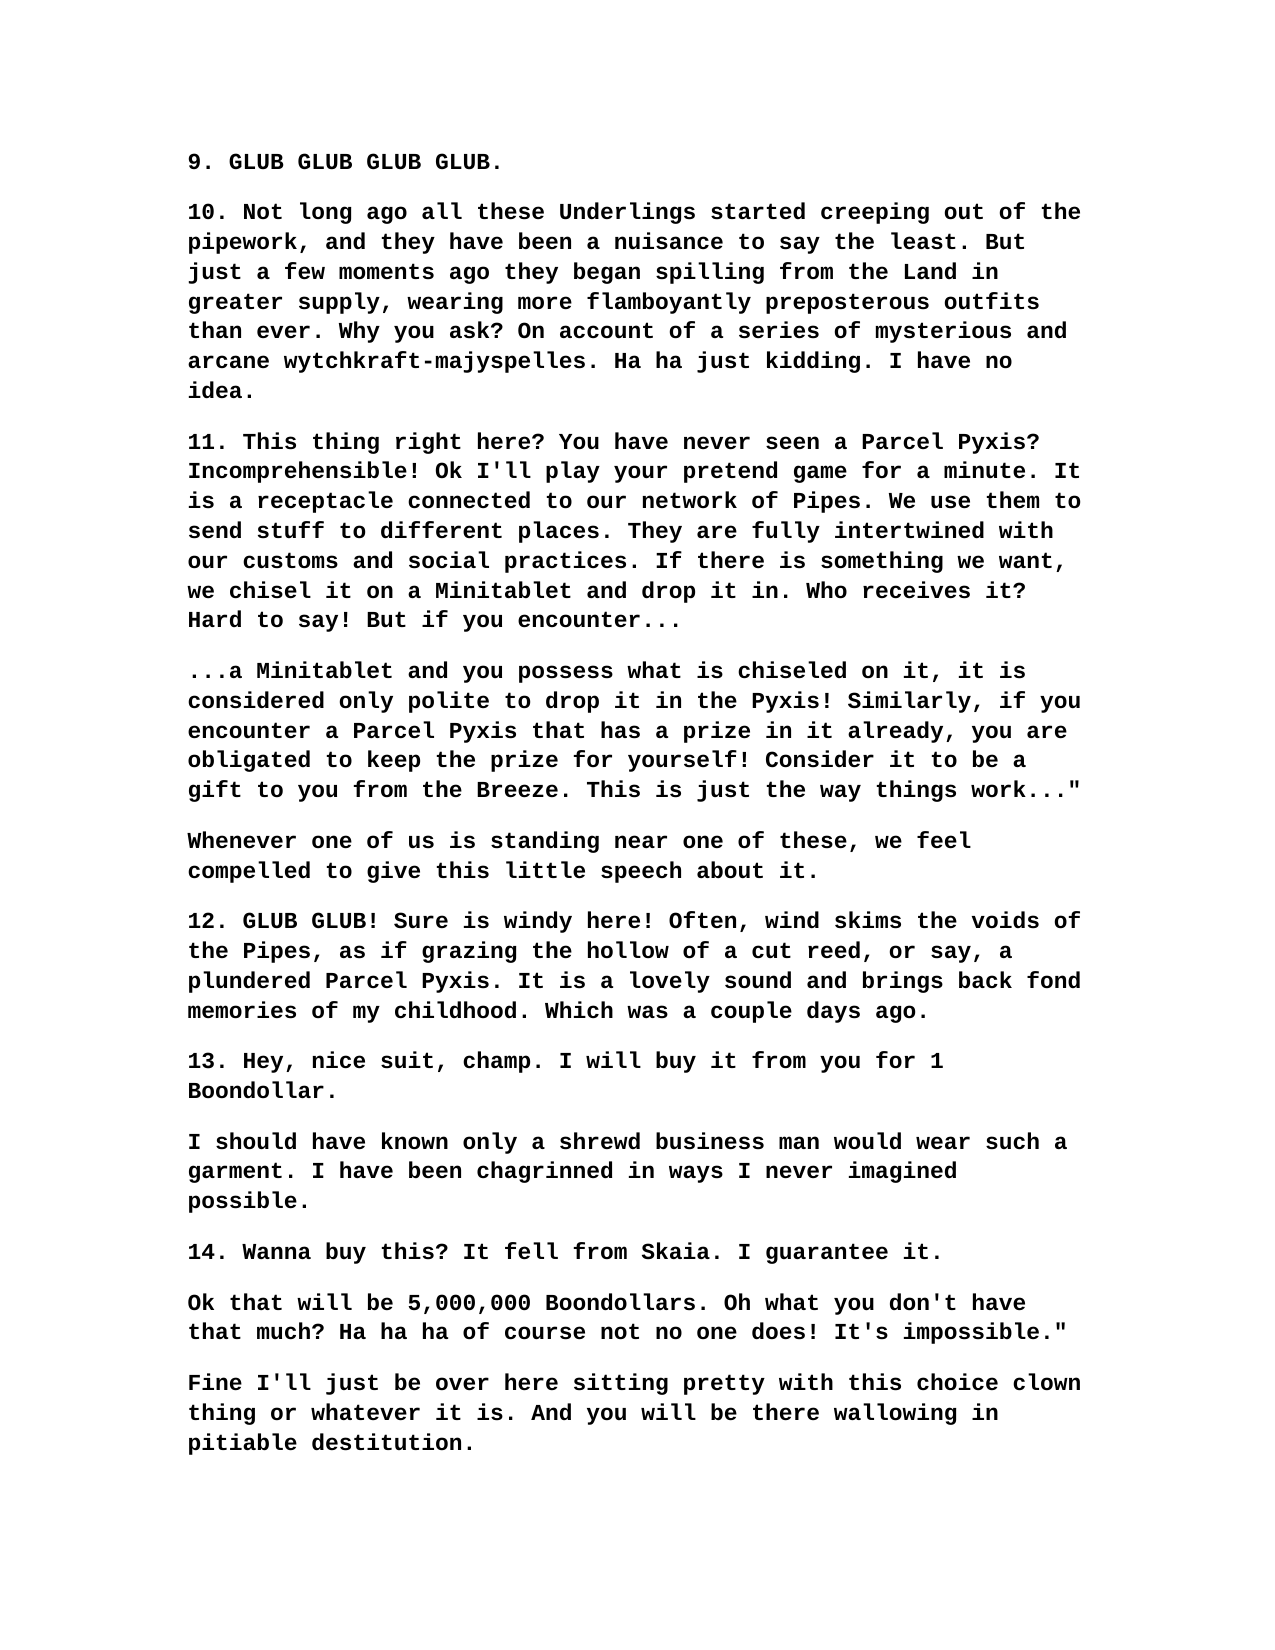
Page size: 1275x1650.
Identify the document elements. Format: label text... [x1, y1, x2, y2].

text 14. Wanna buy this? It fell from Skaia. I guarantee it. [187, 1240, 1087, 1266]
text 9. GLUB GLUB GLUB GLUB. [187, 150, 1087, 176]
text ...a Minitablet and you possess what is chiseled on it, it is considered only polite to drop it in the Pyxis! Similarly, if you encounter a Parcel Pyxis that has a prize in it already, you are obligated to keep the prize for yourself! Consider it to be a gift to you from the Breeze. This is just the way things work..." [187, 659, 1087, 804]
text 12. GLUB GLUB! Sure is windy here! Often, wind skims the voids of the Pipes, as if grazing the hollow of a cut reed, or say, a plundered Parcel Pyxis. It is a lovely sound and brings back fond memories of my childhood. Which was a couple days ago. [187, 909, 1087, 1025]
text Whenever one of us is standing near one of these, we feel compelled to give this little speech about it. [187, 829, 1087, 885]
text Ok that will be 5,000,000 Boondollars. Oh what you don't have that much? Ha ha ha of course not no one does! It's impossible." [187, 1291, 1087, 1347]
text 10. Not long ago all these Underlings started creeping out of the pipework, and they have been a nuisance to say the least. But just a few moments ago they began spilling from the Land in greater supply, wearing more flamboyantly preposterous outfits than ever. Why you ask? On account of a series of mysterious and arcane wytchkraft-majyspelles. Ha ha just kidding. I have no idea. [187, 201, 1087, 405]
text I should have known only a shrewd business man would wear such a garment. I have been chagrinned in ways I never imagined possible. [187, 1130, 1087, 1216]
text Fine I'll just be over here sitting pretty with this choice clown thing or whatever it is. And you will be there wallowing in pitiable destitution. [187, 1371, 1087, 1457]
text 13. Hey, nice suit, champ. I will buy it from you for 1 Boondollar. [187, 1049, 1087, 1105]
text 11. This thing right here? You have never seen a Parcel Pyxis? Incomprehensible! Ok I'll play your pretend game for a minute. It is a receptacle connected to our network of Pipes. We use them to send stuff to different places. They are fully intertwined with our customs and social practices. If there is something we want, we chisel it on a Minitablet and drop it in. Who receives it? Hard to say! But if you encounter... [187, 430, 1087, 635]
